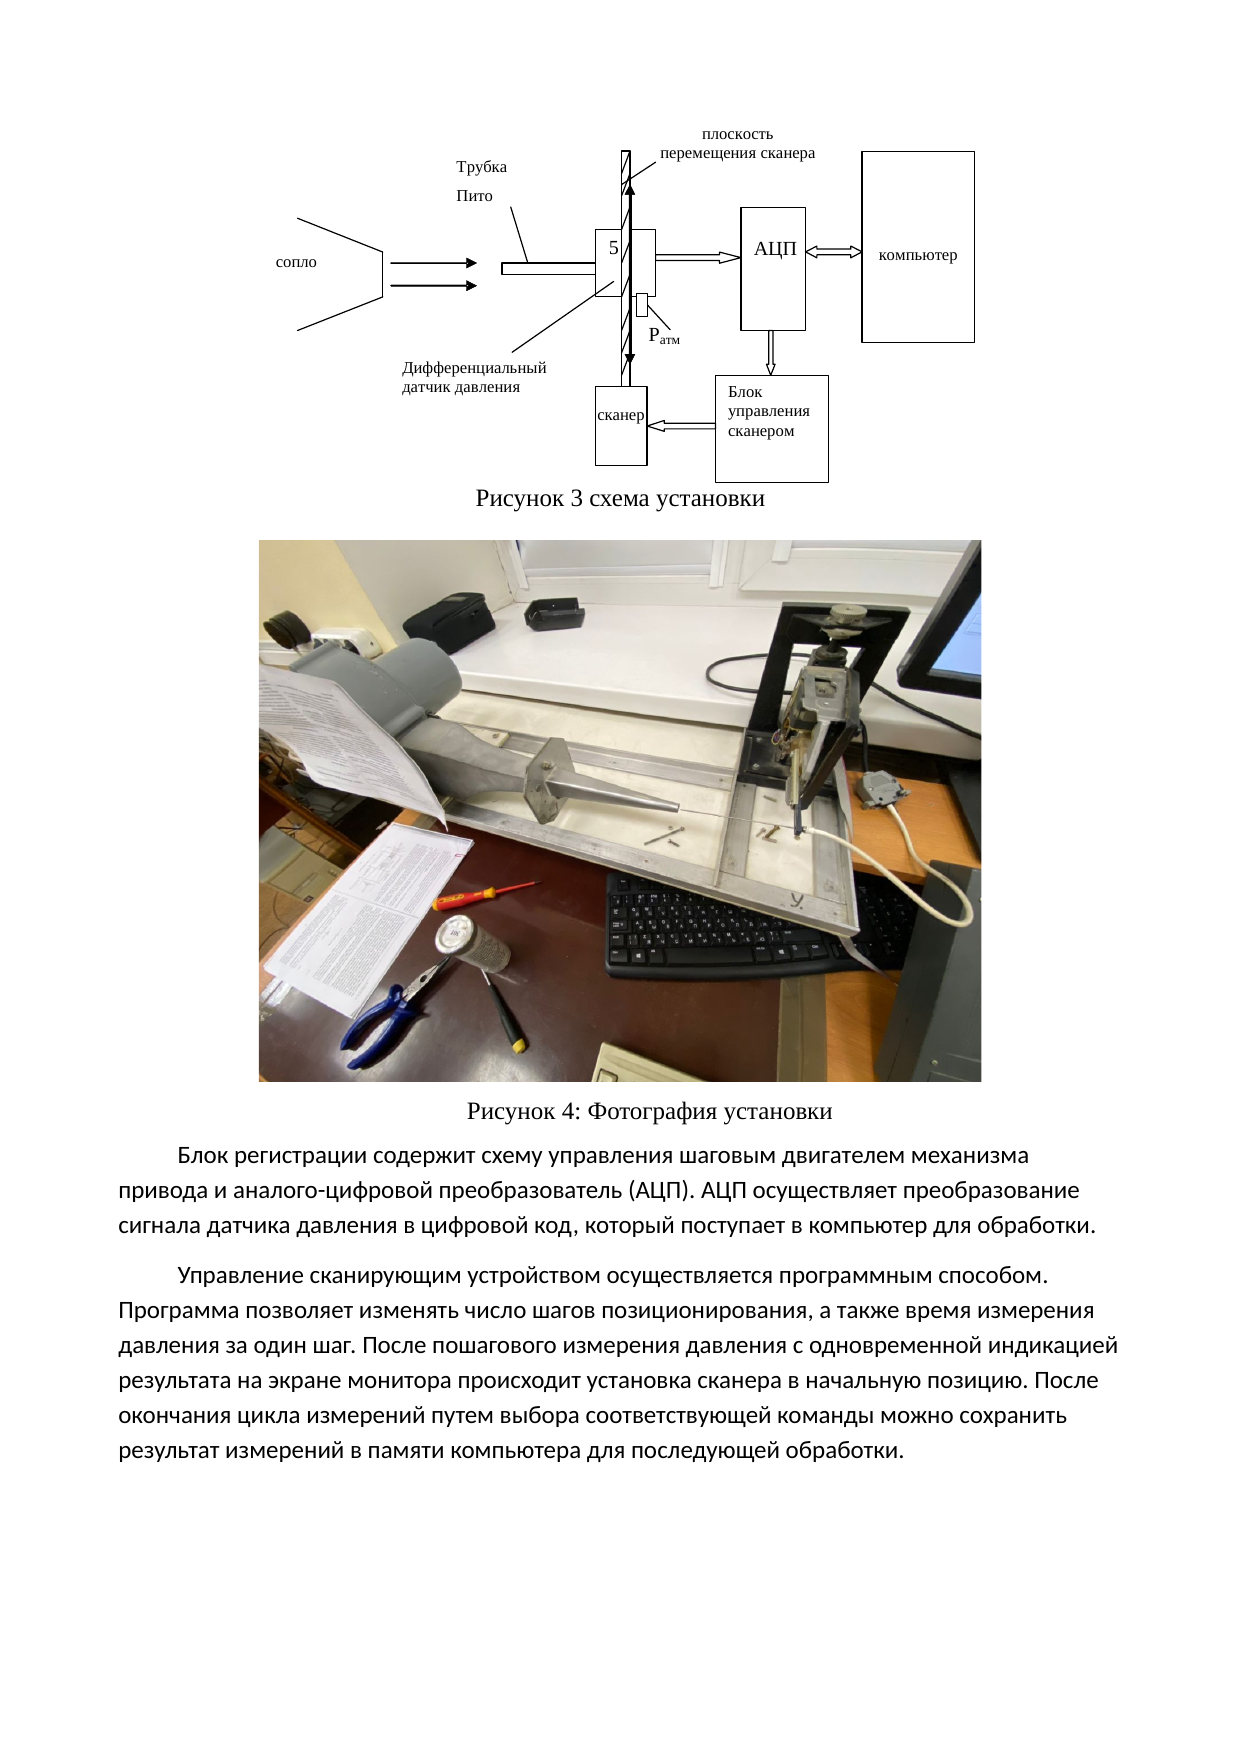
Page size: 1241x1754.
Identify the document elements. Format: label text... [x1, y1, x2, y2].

text Управление сканирующим устройством осуществляется программным способом. Программа позволяет изменять число шагов позиционирования, а также время измерения давления за один шаг. После пошагового измерения давления с одновременной индикацией результата на экране монитора происходит установка сканера в начальную позицию. После окончания цикла измерений путем выбора соответствующей команды можно сохранить результат измерений в памяти компьютера для последующей обработки. [118, 1259, 1122, 1464]
text Рисунок 4: Фотография установки [118, 541, 1122, 1125]
picture [258, 540, 982, 1082]
text Рисунок 3 схема установки [118, 118, 1122, 512]
text Блок регистрации содержит схему управления шаговым двигателем механизма привода и аналого-цифровой преобразователь (АЦП). АЦП осуществляет преобразование сигнала датчика давления в цифровой код, который поступает в компьютер для обработки. [118, 1139, 1122, 1240]
